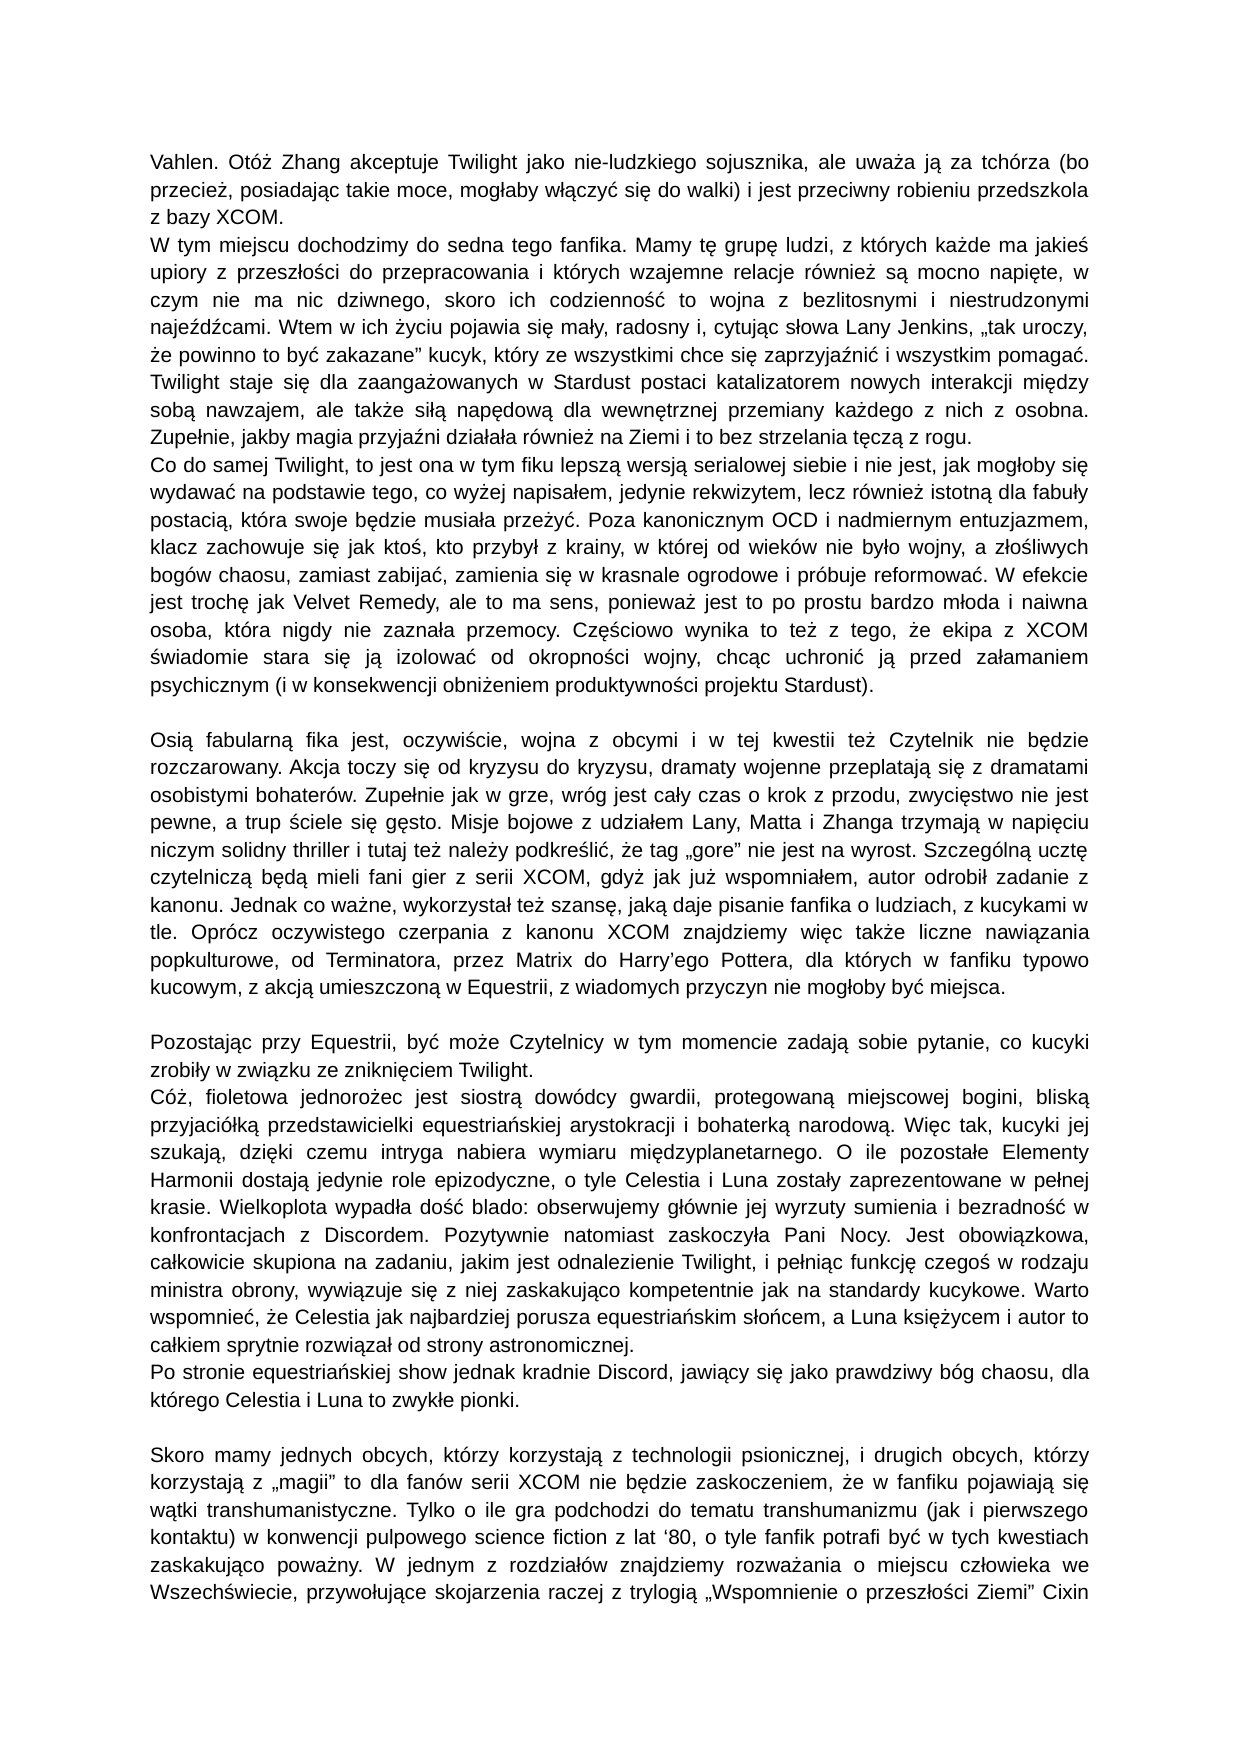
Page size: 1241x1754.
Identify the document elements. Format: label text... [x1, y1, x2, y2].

text Osią fabularną fika jest, oczywiście, wojna z obcymi i w tej kwestii też Czytelnik nie będzie rozczarowany. Akcja toczy się od kryzysu do kryzysu, dramaty wojenne przeplatają się z dramatami osobistymi bohaterów. Zupełnie jak w grze, wróg jest cały czas o krok z przodu, zwycięstwo nie jest pewne, a trup ściele się gęsto. Misje bojowe z udziałem Lany, Matta i Zhanga trzymają w napięciu niczym solidny thriller i tutaj też należy podkreślić, że tag „gore” nie jest na wyrost. Szczególną ucztę czytelniczą będą mieli fani gier z serii XCOM, gdyż jak już wspomniałem, autor odrobił zadanie z kanonu. Jednak co ważne, wykorzystał też szansę, jaką daje pisanie fanfika o ludziach, z kucykami w tle. Oprócz oczywistego czerpania z kanonu XCOM znajdziemy więc także liczne nawiązania popkulturowe, od Terminatora, przez Matrix do Harry’ego Pottera, dla których w fanfiku typowo kucowym, z akcją umieszczoną w Equestrii, z wiadomych przyczyn nie mogłoby być miejsca. [150, 727, 1090, 999]
text Vahlen. Otóż Zhang akceptuje Twilight jako nie-ludzkiego sojusznika, ale uważa ją za tchórza (bo przecież, posiadając takie moce, mogłaby włączyć się do walki) i jest przeciwny robieniu przedszkola z bazy XCOM. [150, 150, 1090, 229]
text Pozostając przy Equestrii, być może Czytelnicy w tym momencie zadają sobie pytanie, co kucyki zrobiły w związku ze zniknięciem Twilight. [150, 1030, 1090, 1081]
text Co do samej Twilight, to jest ona w tym fiku lepszą wersją serialowej siebie i nie jest, jak mogłoby się wydawać na podstawie tego, co wyżej napisałem, jedynie rekwizytem, lecz również istotną dla fabuły postacią, która swoje będzie musiała przeżyć. Poza kanonicznym OCD i nadmiernym entuzjazmem, klacz zachowuje się jak ktoś, kto przybył z krainy, w której od wieków nie było wojny, a złośliwych bogów chaosu, zamiast zabijać, zamienia się w krasnale ogrodowe i próbuje reformować. W efekcie jest trochę jak Velvet Remedy, ale to ma sens, ponieważ jest to po prostu bardzo młoda i naiwna osoba, która nigdy nie zaznała przemocy. Częściowo wynika to też z tego, że ekipa z XCOM świadomie stara się ją izolować od okropności wojny, chcąc uchronić ją przed załamaniem psychicznym (i w konsekwencji obniżeniem produktywności projektu Stardust). [150, 452, 1090, 696]
text Cóż, fioletowa jednorożec jest siostrą dowódcy gwardii, protegowaną miejscowej bogini, bliską przyjaciółką przedstawicielki equestriańskiej arystokracji i bohaterką narodową. Więc tak, kucyki jej szukają, dzięki czemu intryga nabiera wymiaru międzyplanetarnego. O ile pozostałe Elementy Harmonii dostają jedynie role epizodyczne, o tyle Celestia i Luna zostały zaprezentowane w pełnej krasie. Wielkoplota wypadła dość blado: obserwujemy głównie jej wyrzuty sumienia i bezradność w konfrontacjach z Discordem. Pozytywnie natomiast zaskoczyła Pani Nocy. Jest obowiązkowa, całkowicie skupiona na zadaniu, jakim jest odnalezienie Twilight, i pełniąc funkcję czegoś w rodzaju ministra obrony, wywiązuje się z niej zaskakująco kompetentnie jak na standardy kucykowe. Warto wspomnieć, że Celestia jak najbardziej porusza equestriańskim słońcem, a Luna księżycem i autor to całkiem sprytnie rozwiązał od strony astronomicznej. [150, 1085, 1090, 1356]
text W tym miejscu dochodzimy do sedna tego fanfika. Mamy tę grupę ludzi, z których każde ma jakieś upiory z przeszłości do przepracowania i których wzajemne relacje również są mocno napięte, w czym nie ma nic dziwnego, skoro ich codzienność to wojna z bezlitosnymi i niestrudzonymi najeźdźcami. Wtem w ich życiu pojawia się mały, radosny i, cytując słowa Lany Jenkins, „tak uroczy, że powinno to być zakazane” kucyk, który ze wszystkimi chce się zaprzyjaźnić i wszystkim pomagać. Twilight staje się dla zaangażowanych w Stardust postaci katalizatorem nowych interakcji między sobą nawzajem, ale także siłą napędową dla wewnętrznej przemiany każdego z nich z osobna. Zupełnie, jakby magia przyjaźni działała również na Ziemi i to bez strzelania tęczą z rogu. [150, 232, 1090, 449]
text Po stronie equestriańskiej show jednak kradnie Discord, jawiący się jako prawdziwy bóg chaosu, dla którego Celestia i Luna to zwykłe pionki. [150, 1360, 1090, 1411]
text Skoro mamy jednych obcych, którzy korzystają z technologii psionicznej, i drugich obcych, którzy korzystają z „magii” to dla fanów serii XCOM nie będzie zaskoczeniem, że w fanfiku pojawiają się wątki transhumanistyczne. Tylko o ile gra podchodzi do tematu transhumanizmu (jak i pierwszego kontaktu) w konwencji pulpowego science fiction z lat ‘80, o tyle fanfik potrafi być w tych kwestiach zaskakująco poważny. W jednym z rozdziałów znajdziemy rozważania o miejscu człowieka we Wszechświecie, przywołujące skojarzenia raczej z trylogią „Wspomnienie o przeszłości Ziemi” Cixin [150, 1442, 1090, 1604]
